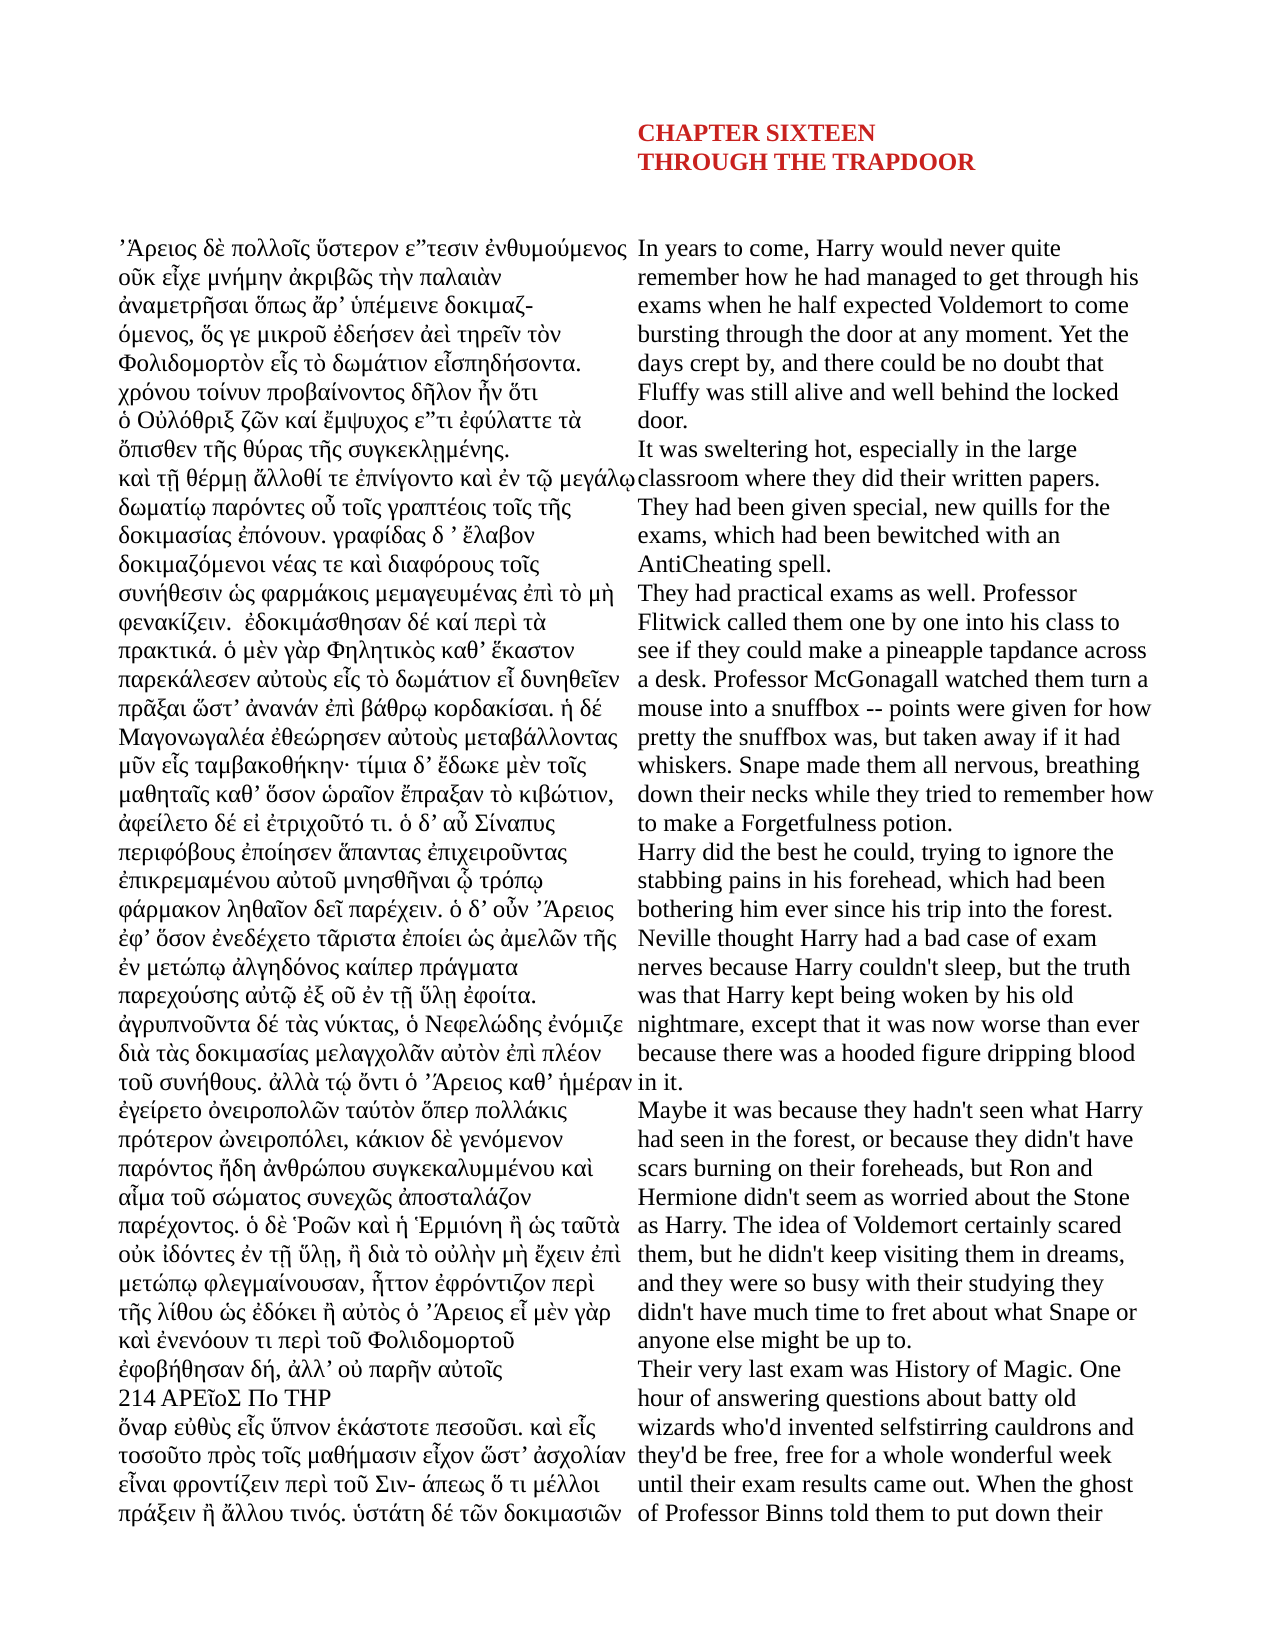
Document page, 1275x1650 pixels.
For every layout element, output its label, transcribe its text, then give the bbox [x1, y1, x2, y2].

table_header [118, 118, 637, 176]
table_cell In years to come, Harry would never quite remember how he had managed to get through his exams when he half expected Voldemort to come bursting through the door at any moment. Yet the days crept by, and there could be no doubt that Fluffy was still alive and well behind the locked door. It was sweltering hot, especially in the large classroom where they did their written papers. They had been given special, new quills for the exams, which had been bewitched with an AntiCheating spell. They had practical exams as well. Professor Flitwick called them one by one into his class to see if they could make a pineapple tapdance across a desk. Professor McGonagall watched them turn a mouse into a snuffbox -- points were given for how pretty the snuffbox was, but taken away if it had whiskers. Snape made them all nervous, breathing down their necks while they tried to remember how to make a Forgetfulness potion. Harry did the best he could, trying to ignore the stabbing pains in his forehead, which had been bothering him ever since his trip into the forest. Neville thought Harry had a bad case of exam nerves because Harry couldn't sleep, but the truth was that Harry kept being woken by his old nightmare, except that it was now worse than ever because there was a hooded figure dripping blood in it. Maybe it was because they hadn't seen what Harry had seen in the forest, or because they didn't have scars burning on their foreheads, but Ron and Hermione didn't seem as worried about the Stone as Harry. The idea of Voldemort certainly scared them, but he didn't keep visiting them in dreams, and they were so busy with their studying they didn't have much time to fret about what Snape or anyone else might be up to. Their very last exam was History of Magic. One hour of answering questions about batty old wizards who'd invented selfstirring cauldrons and they'd be free, free for a whole wonderful week until their exam results came out. When the ghost of Professor Binns told them to put down their [638, 233, 1157, 1527]
table_header CHAPTER SIXTEEN THROUGH THE TRAPDOOR [638, 118, 1157, 176]
table_cell [118, 204, 637, 233]
table_cell [638, 176, 1157, 204]
table_cell [118, 176, 637, 204]
table_cell ’Ἁρειος δὲ πολλοῖς ὕστερον ε”τεσιν ἐνθυμούμενος οῦκ εἶχε μνήμην ἀκριβῶς τὴν παλαιὰν ἀναμετρῆσαι ὅπως ἄρ’ ὑπέμεινε δοκιμαζ- όμενος, ὅς γε μικροῦ ἐδεήσεν ἀεὶ τηρεῖν τὸν Φολιδομορτὸν εἷς τὸ δωμάτιον εἶσπηδήσοντα. χρόνου τοίνυν προβαίνοντος δῆλον ἦν ὅτι ὁ Οὐλόθριξ ζῶν καί ἔμψυχος ε”τι ἐφύλαττε τὰ ὄπισθεν τῆς θύρας τῆς συγκεκλῃμένης. καὶ τῇ θέρμῃ ἄλλοθί τε ἐπνίγοντο καὶ ἐν τῷ μεγάλῳ δωματίῳ παρόντες οὖ τοῖς γραπτέοις τοῖς τῆς δοκιμασίας ἐπόνουν. γραφίδας δ ’ ἔλαβον δοκιμαζόμενοι νέας τε καὶ διαφόρους τοῖς συνήθεσιν ὡς φαρμάκοις μεμαγευμένας ἐπὶ τὸ μὴ φενακίζειν. ἐδοκιμάσθησαν δέ καί περὶ τὰ πρακτικά. ὁ μὲν γὰρ Φηλητικὸς καθ’ ἕκαστον παρεκάλεσεν αὐτοὺς εἷς τὸ δωμάτιον εἷ δυνηθεῖεν πρᾶξαι ὥστ’ ἀνανάν ἐπὶ βάθρῳ κορδακίσαι. ἡ δέ Μαγονωγαλέα ἐθεώρησεν αὐτοὺς μεταβάλλοντας μῦν εἷς ταμβακοθήκην· τίμια δ’ ἔδωκε μὲν τοῖς μαθηταῖς καθ’ ὅσον ὡραῖον ἔπραξαν τὸ κιβώτιον, ἀφείλετο δέ εἰ ἐτριχοῦτό τι. ὁ δ’ αὖ Σίναπυς περιφόβους ἐποίησεν ἅπαντας ἐπιχειροῦντας ἐπικρεμαμένου αὐτοῦ μνησθῆναι ᾧ τρόπῳ φάρμακον ληθαῖον δεῖ παρέχειν. ὁ δ’ οὖν ’Άρειος ἐφ’ ὅσον ἐνεδέχετο τᾶριστα ἐποίει ὡς ἀμελῶν τῆς ἐν μετώπῳ ἀλγηδόνος καίπερ πράγματα παρεχούσης αὐτῷ ἐξ οῦ ἐν τῇ ὕλῃ ἐφοίτα. ἀγρυπνοῦντα δέ τὰς νύκτας, ὁ Νεφελώδης ἐνόμιζε διὰ τὰς δοκιμασίας μελαγχολᾶν αὐτὸν ἐπὶ πλέον τοῦ συνήθους. ἀλλὰ τῴ ὄντι ὁ ’Άρειος καθ’ ἡμέραν ἐγείρετο ὀνειροπολῶν ταύτὸν ὅπερ πολλάκις πρότερον ὠνειροπόλει, κάκιον δὲ γενόμενον παρόντος ἤδη ἀνθρώπου συγκεκαλυμμένου καὶ αἷμα τοῦ σώματος συνεχῶς ἀποσταλάζον παρέχοντος. ὁ δὲ Ῥοῶν καὶ ἡ Ἑρμιόνη ἢ ὡς ταῦτὰ οὐκ ἰδόντες ἐν τῇ ὕλῃ, ἢ διὰ τὸ οὐλὴν μὴ ἔχειν ἐπὶ μετώπῳ φλεγμαίνουσαν, ἧττον ἐφρόντιζον περὶ τῆς λίθου ὡς ἐδόκει ἢ αὐτὸς ὁ ’Άρειος εἷ μὲν γὰρ καὶ ἐνενόουν τι περὶ τοῦ Φολιδομορτοῦ ἐφοβήθησαν δή, ἀλλ’ οὐ παρῆν αὐτοῖς 214 ΑΡΕῖοΣ Πο ΤΗΡ ὄναρ εὐθὺς εἷς ὕπνον ἑκάστοτε πεσοῦσι. καὶ εἷς τοσοῦτο πρὸς τοῖς μαθήμασιν εἶχον ὥστ’ ἀσχολίαν εἶναι φροντίζειν περὶ τοῦ Σιν- άπεως ὅ τι μέλλοι πράξειν ἢ ἄλλου τινός. ὑστάτη δέ τῶν δοκιμασιῶν [118, 233, 637, 1527]
table_cell [638, 204, 1157, 233]
